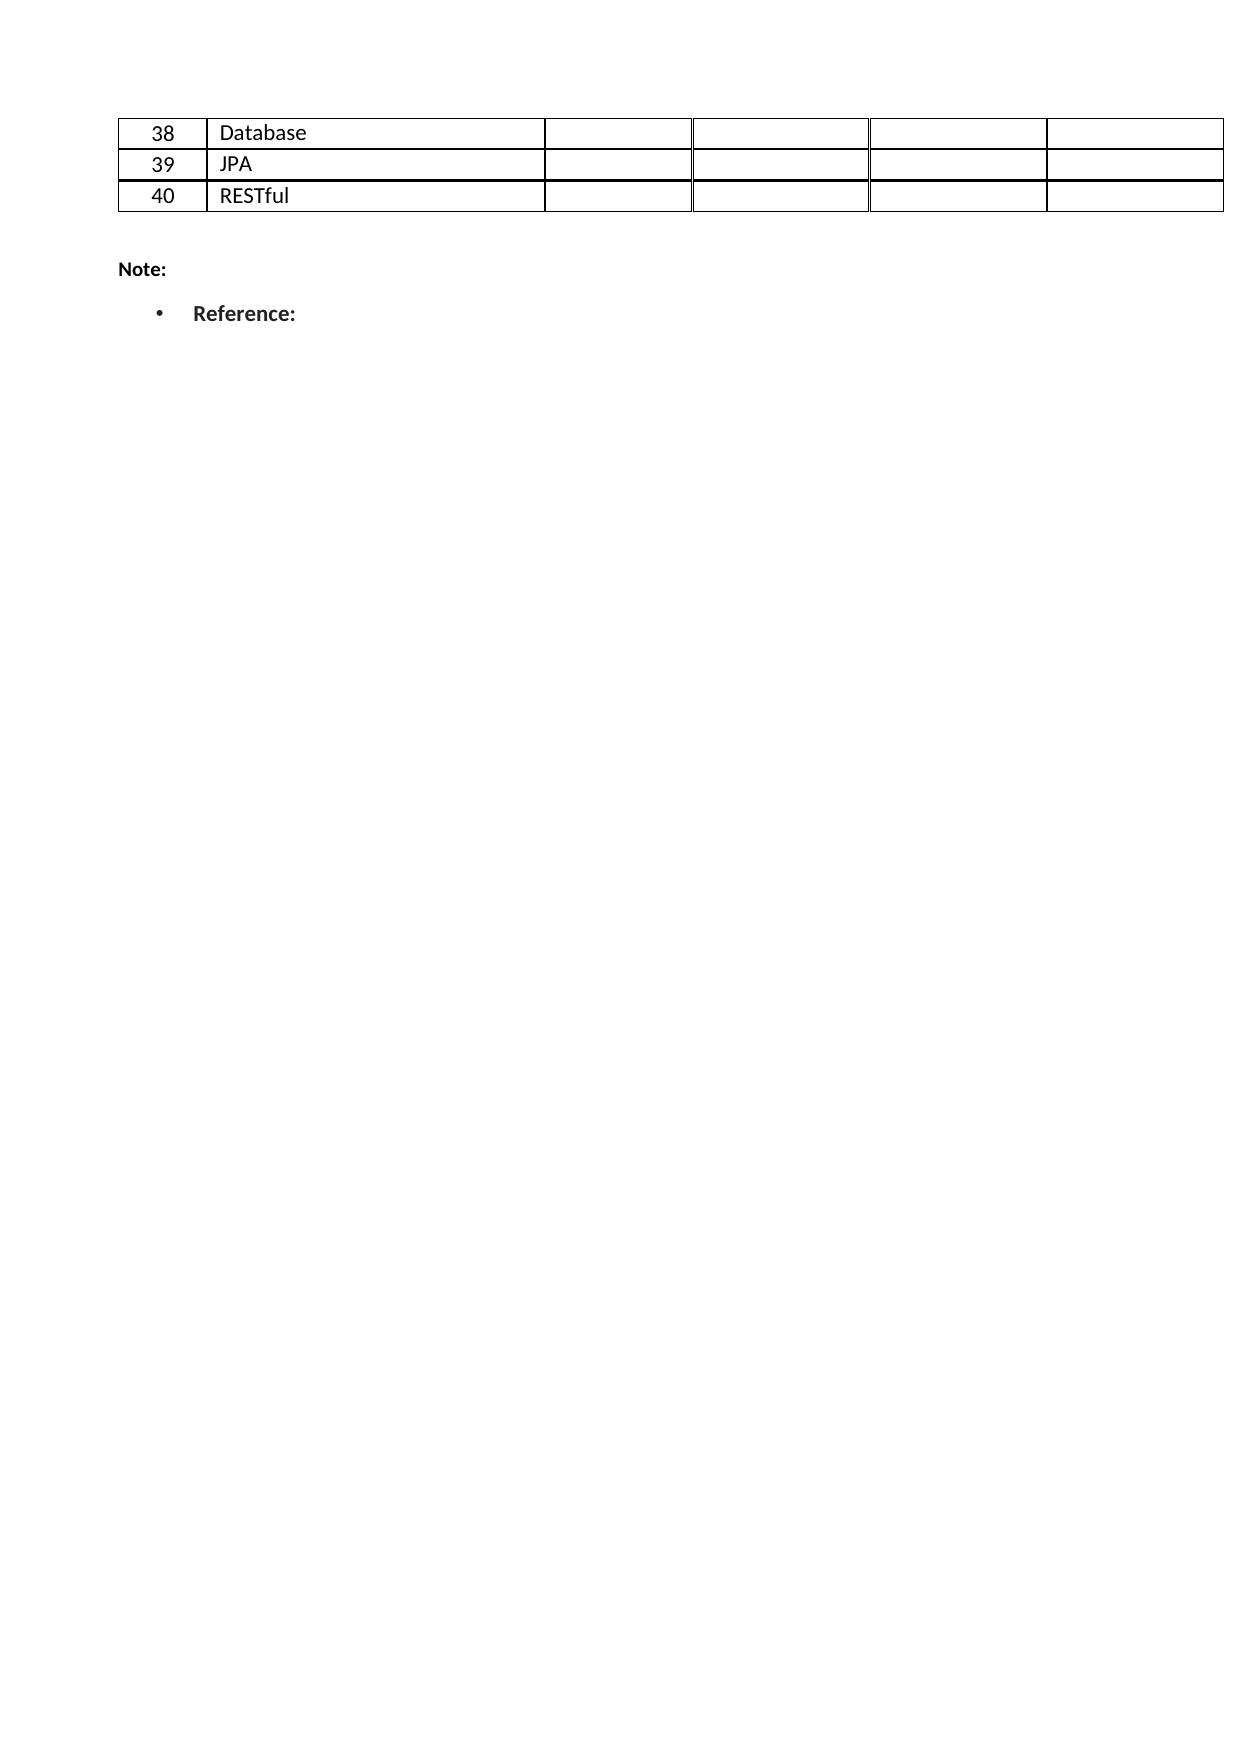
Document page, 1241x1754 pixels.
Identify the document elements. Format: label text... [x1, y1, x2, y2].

table_cell [546, 150, 691, 179]
table_cell [694, 119, 868, 148]
table_cell [1048, 119, 1223, 148]
table_cell [871, 150, 1046, 179]
table_cell [546, 182, 691, 211]
table_cell [871, 182, 1046, 211]
table_cell [1048, 182, 1223, 211]
table_cell [871, 119, 1046, 148]
table_cell [546, 119, 691, 148]
table_cell [694, 150, 868, 179]
table_cell 39 [119, 150, 206, 179]
table_cell [1048, 150, 1223, 179]
list Reference: [156, 299, 1122, 327]
table_cell Database [208, 119, 544, 148]
table_cell 40 [119, 182, 206, 211]
text Note: [118, 257, 1122, 282]
table_cell [694, 182, 868, 211]
table_cell 38 [119, 119, 206, 148]
table_cell JPA [208, 150, 544, 179]
table_cell RESTful [208, 182, 544, 211]
